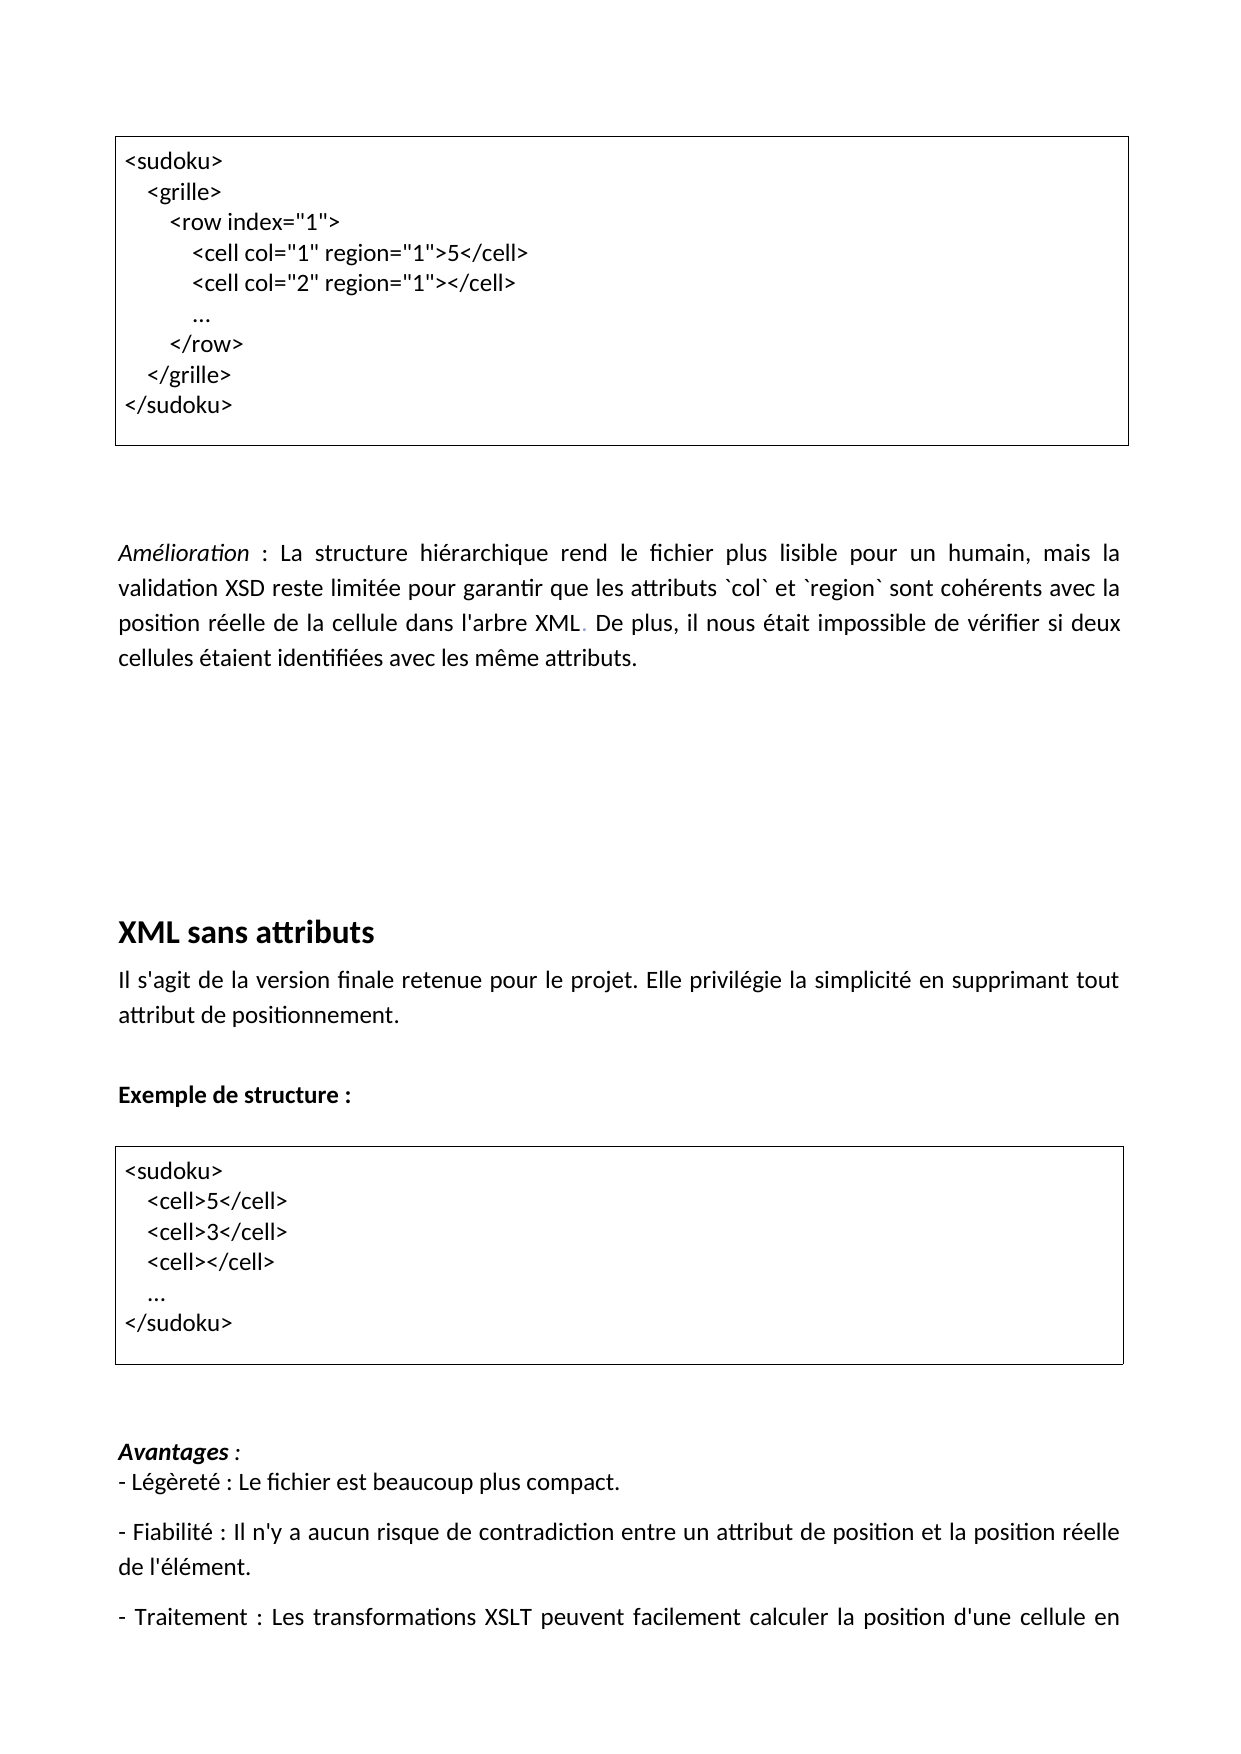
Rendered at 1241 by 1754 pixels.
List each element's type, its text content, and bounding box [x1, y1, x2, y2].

text <cell>3</cell> [124, 1216, 1114, 1246]
text </sudoku> [124, 389, 1119, 420]
text </sudoku> [124, 1307, 1114, 1338]
text ... [124, 298, 1119, 328]
text - Traitement : Les transformations XSLT peuvent facilement calculer la position d'une cellule en [118, 1601, 1122, 1631]
text Amélioration : La structure hiérarchique rend le fichier plus lisible pour un humain, mais la validation XSD reste limitée pour garantir que les attributs `col` et `region` sont cohérents avec la position réelle de la cellule dans l'arbre XML. De plus, il nous était impossible de vérifier si deux cellules étaient identifiées avec les même attributs. [118, 538, 1122, 673]
subtitle XML sans attributs [118, 911, 1122, 952]
text Exemple de structure : [118, 1080, 1122, 1110]
text <cell>5</cell> [124, 1185, 1114, 1216]
text - Fiabilité : Il n'y a aucun risque de contradiction entre un attribut de position et la position réelle de l'élément. [118, 1516, 1122, 1582]
text </row> [124, 328, 1119, 359]
text <row index="1"> [124, 206, 1119, 237]
text - Légèreté : Le fichier est beaucoup plus compact. [118, 1466, 1122, 1497]
text <grille> [124, 176, 1119, 206]
text <sudoku> [124, 145, 1119, 176]
text Avantages : [118, 1436, 1122, 1466]
text <sudoku> [124, 1155, 1114, 1185]
text <cell></cell> [124, 1246, 1114, 1277]
text Il s'agit de la version finale retenue pour le projet. Elle privilégie la simplicité en supprimant tout attribut de positionnement. [118, 964, 1122, 1030]
text ... [124, 1277, 1114, 1307]
text </grille> [124, 359, 1119, 389]
text <cell col="1" region="1">5</cell> [124, 237, 1119, 267]
text <cell col="2" region="1"></cell> [124, 267, 1119, 298]
